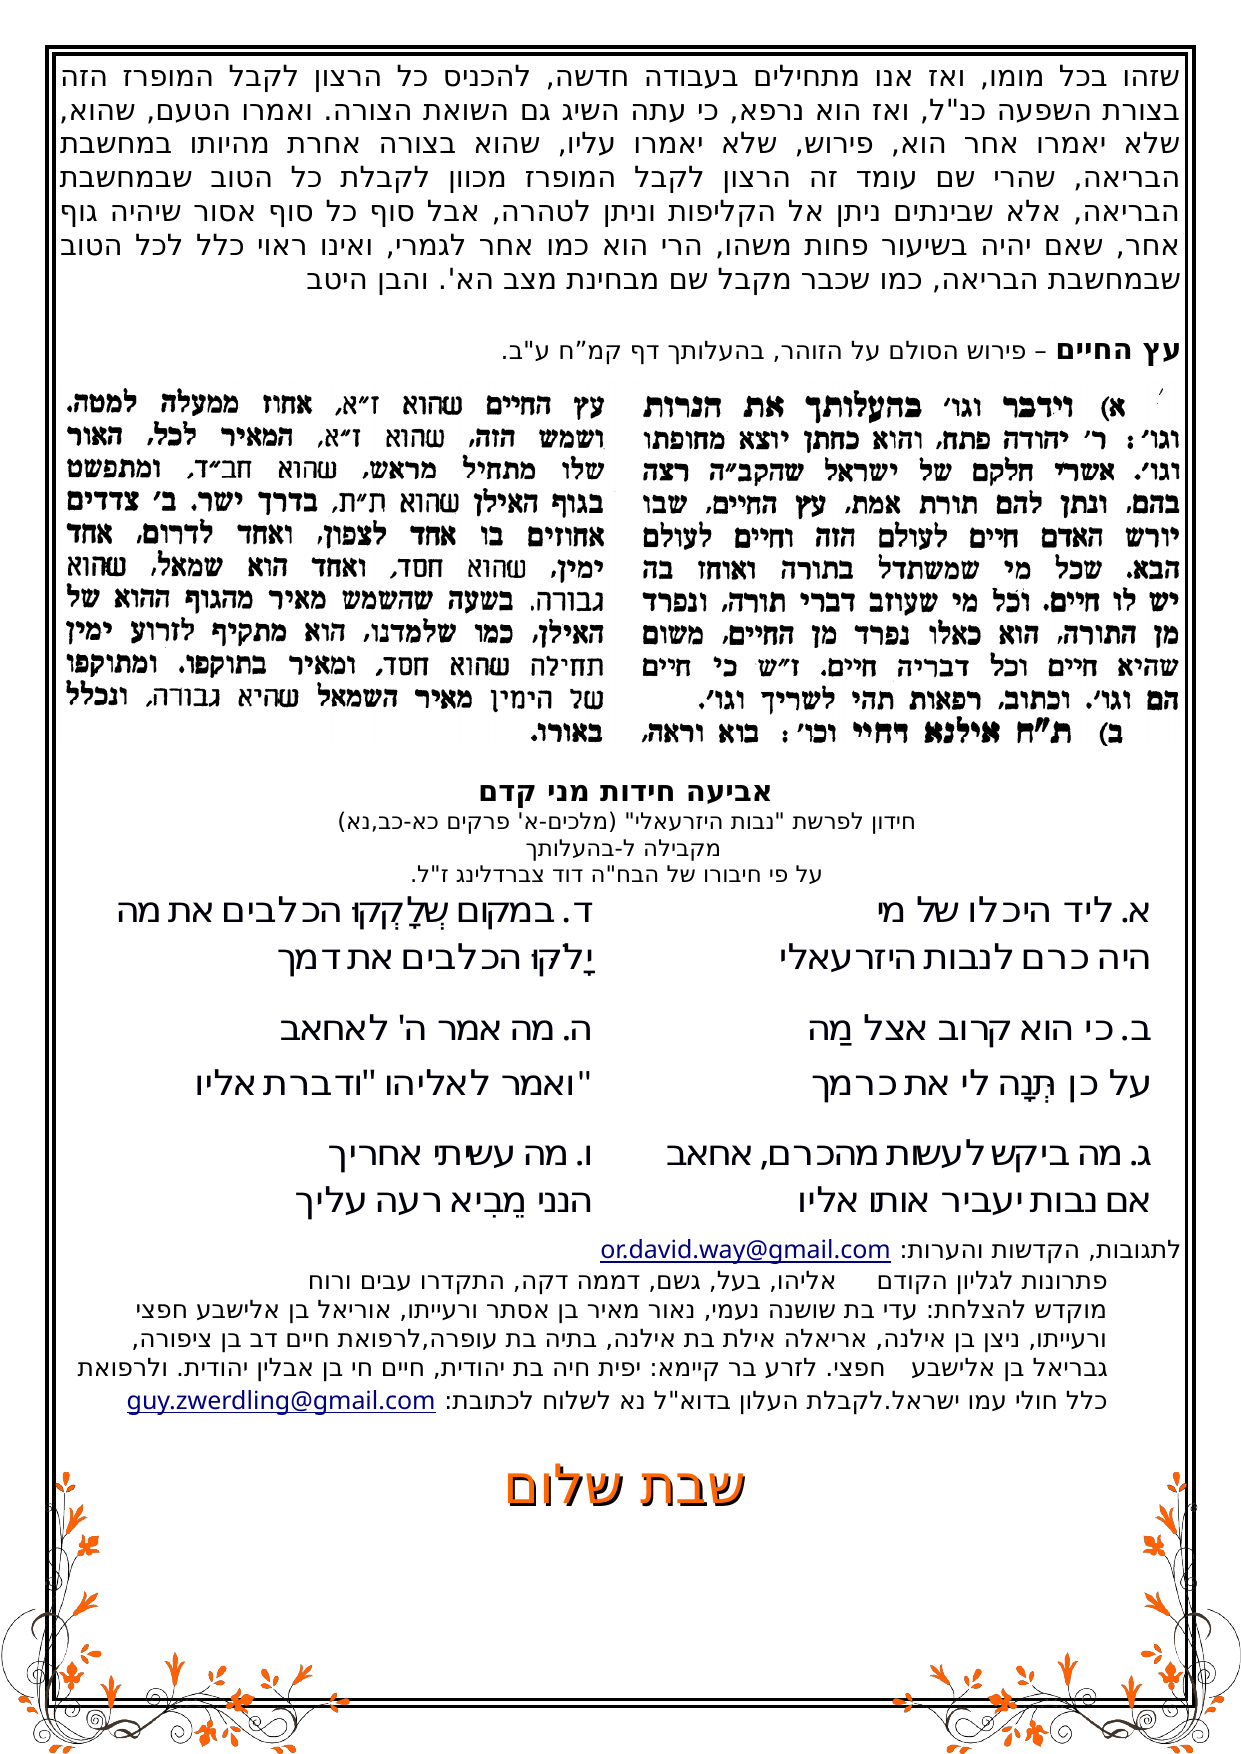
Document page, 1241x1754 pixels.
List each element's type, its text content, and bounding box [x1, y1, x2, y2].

picture [892, 1472, 1241, 1754]
list על פי חיבורו של הבח"ה דוד צברדלינג ז"ל. [59, 861, 1182, 888]
picture [58, 379, 1182, 746]
picture [1, 1472, 350, 1754]
text מקבילה ל-בהעלותך [59, 835, 1185, 861]
list שזהו בכל מומו, ואז אנו מתחילים בעבודה חדשה, להכניס כל הרצון לקבל המופרז הזה בצורת השפעה כנ"ל, ואז הוא נרפא, כי עתה השיג גם השואת הצורה. ואמרו הטעם, שהוא, שלא יאמרו אחר הוא, פירוש, שלא יאמרו עליו, שהוא בצורה אחרת מהיותו במחשבת הבריאה, שהרי שם עומד זה הרצון לקבל המופרז מכוון לקבלת כל הטוב שבמחשבת הבריאה, אלא שבינתים ניתן אל הקליפות וניתן לטהרה, אבל סוף כל סוף אסור שיהיה גוף אחר, שאם יהיה בשיעור פחות משהו, הרי הוא כמו אחר לגמרי, ואינו ראוי כלל לכל הטוב שבמחשבת הבריאה, כמו שכבר מקבל שם מבחינת מצב הא'. והבן היטב [59, 59, 1182, 297]
text עץ החיים – פירוש הסולם על הזוהר, בהעלותך דף קמ”ח ע"ב. [59, 297, 1182, 367]
list לתגובות, הקדשות והערות: or.david.way@gmail.com [59, 888, 1182, 1266]
list פתרונות לגליון הקודם אליהו, בעל, גשם, דממה דקה, התקדרו עבים ורוח [59, 1266, 1182, 1295]
text חידון לפרשת "נבות היזרעאלי" (מלכים-א' פרקים כא-כב,נא) [59, 808, 1185, 835]
list אביעה חידות מני קדם [59, 774, 1182, 808]
list מוקדש להצלחת: עדי בת שושנה נעמי, נאור מאיר בן אסתר ורעייתו, אוריאל בן אלישבע חפצי ורעייתו, ניצן בן אילנה, אריאלה אילת בת אילנה, בתיה בת עופרה,לרפואת חיים דב בן ציפורה, גבריאל בן אלישבע חפצי. לזרע בר קיימא: יפית חיה בת יהודית, חיים חי בן אבלין יהודית. ולרפואת כלל חולי עמו ישראל.לקבלת העלון בדוא"ל נא לשלוח לכתובת: guy.zwerdling@gmail.com [59, 1295, 1182, 1417]
